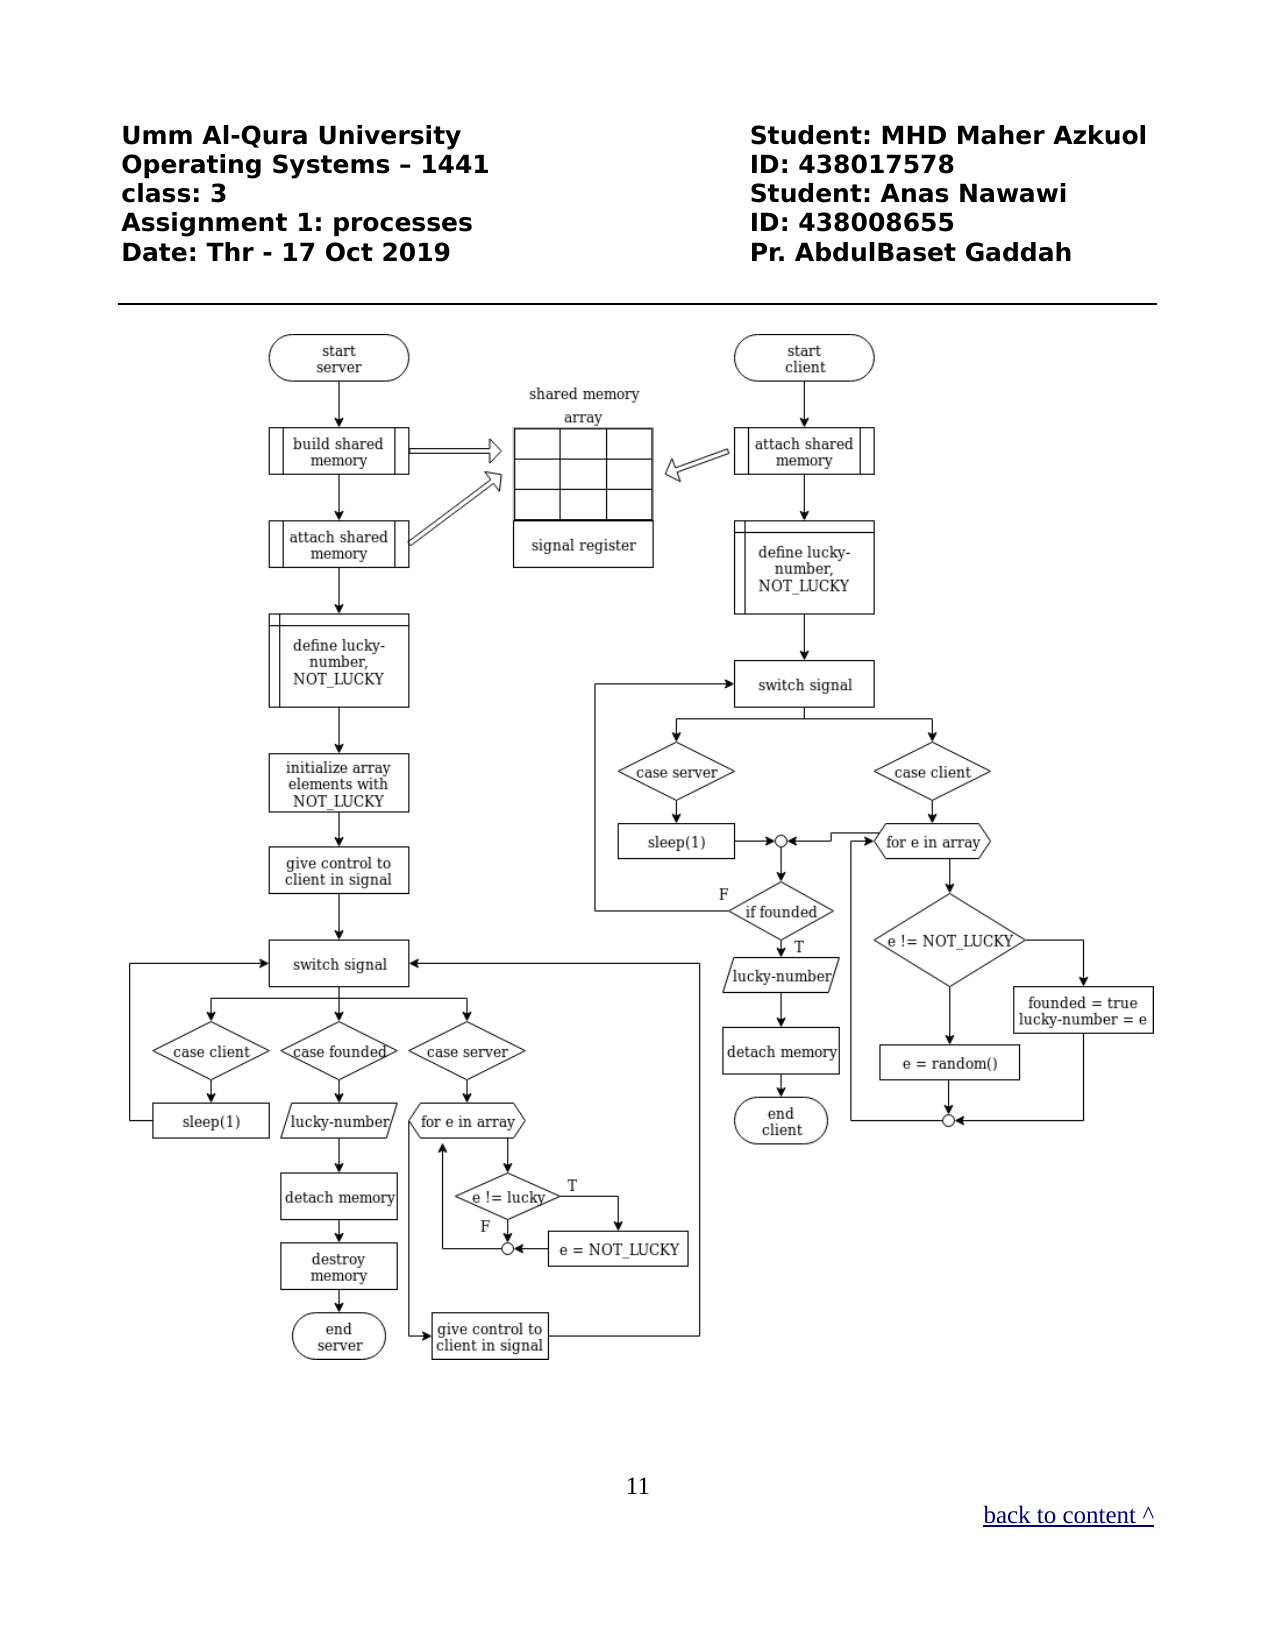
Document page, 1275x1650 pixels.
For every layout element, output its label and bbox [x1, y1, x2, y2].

picture [121, 334, 1154, 1360]
